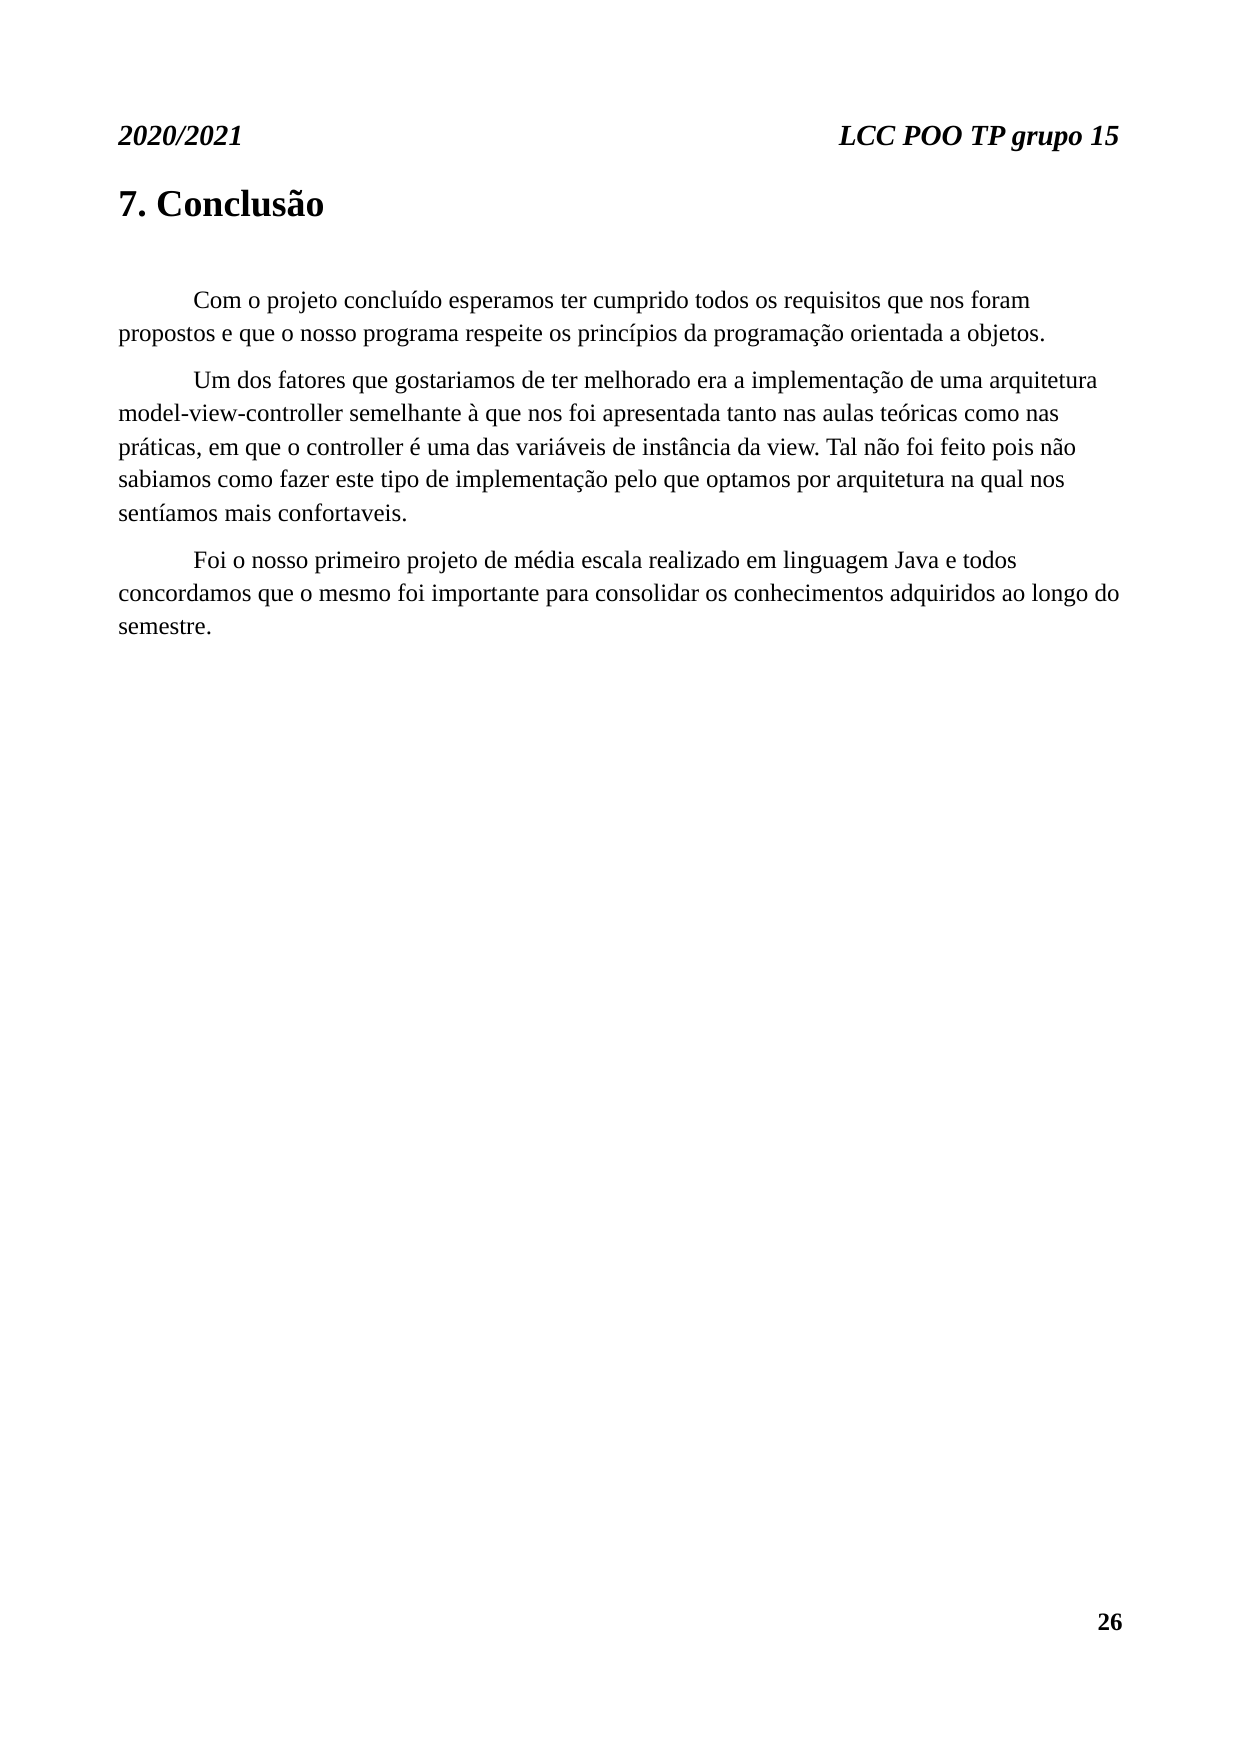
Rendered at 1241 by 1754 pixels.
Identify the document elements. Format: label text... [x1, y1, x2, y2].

subtitle 7. Conclusão [118, 181, 1122, 225]
text Com o projeto concluído esperamos ter cumprido todos os requisitos que nos foram propostos e que o nosso programa respeite os princípios da programação orientada a objetos. [118, 285, 1122, 347]
text Um dos fatores que gostariamos de ter melhorado era a implementação de uma arquitetura model-view-controller semelhante à que nos foi apresentada tanto nas aulas teóricas como nas práticas, em que o controller é uma das variáveis de instância da view. Tal não foi feito pois não sabiamos como fazer este tipo de implementação pelo que optamos por arquitetura na qual nos sentíamos mais confortaveis. [118, 366, 1122, 526]
text Foi o nosso primeiro projeto de média escala realizado em linguagem Java e todos concordamos que o mesmo foi importante para consolidar os conhecimentos adquiridos ao longo do semestre. [118, 545, 1122, 640]
